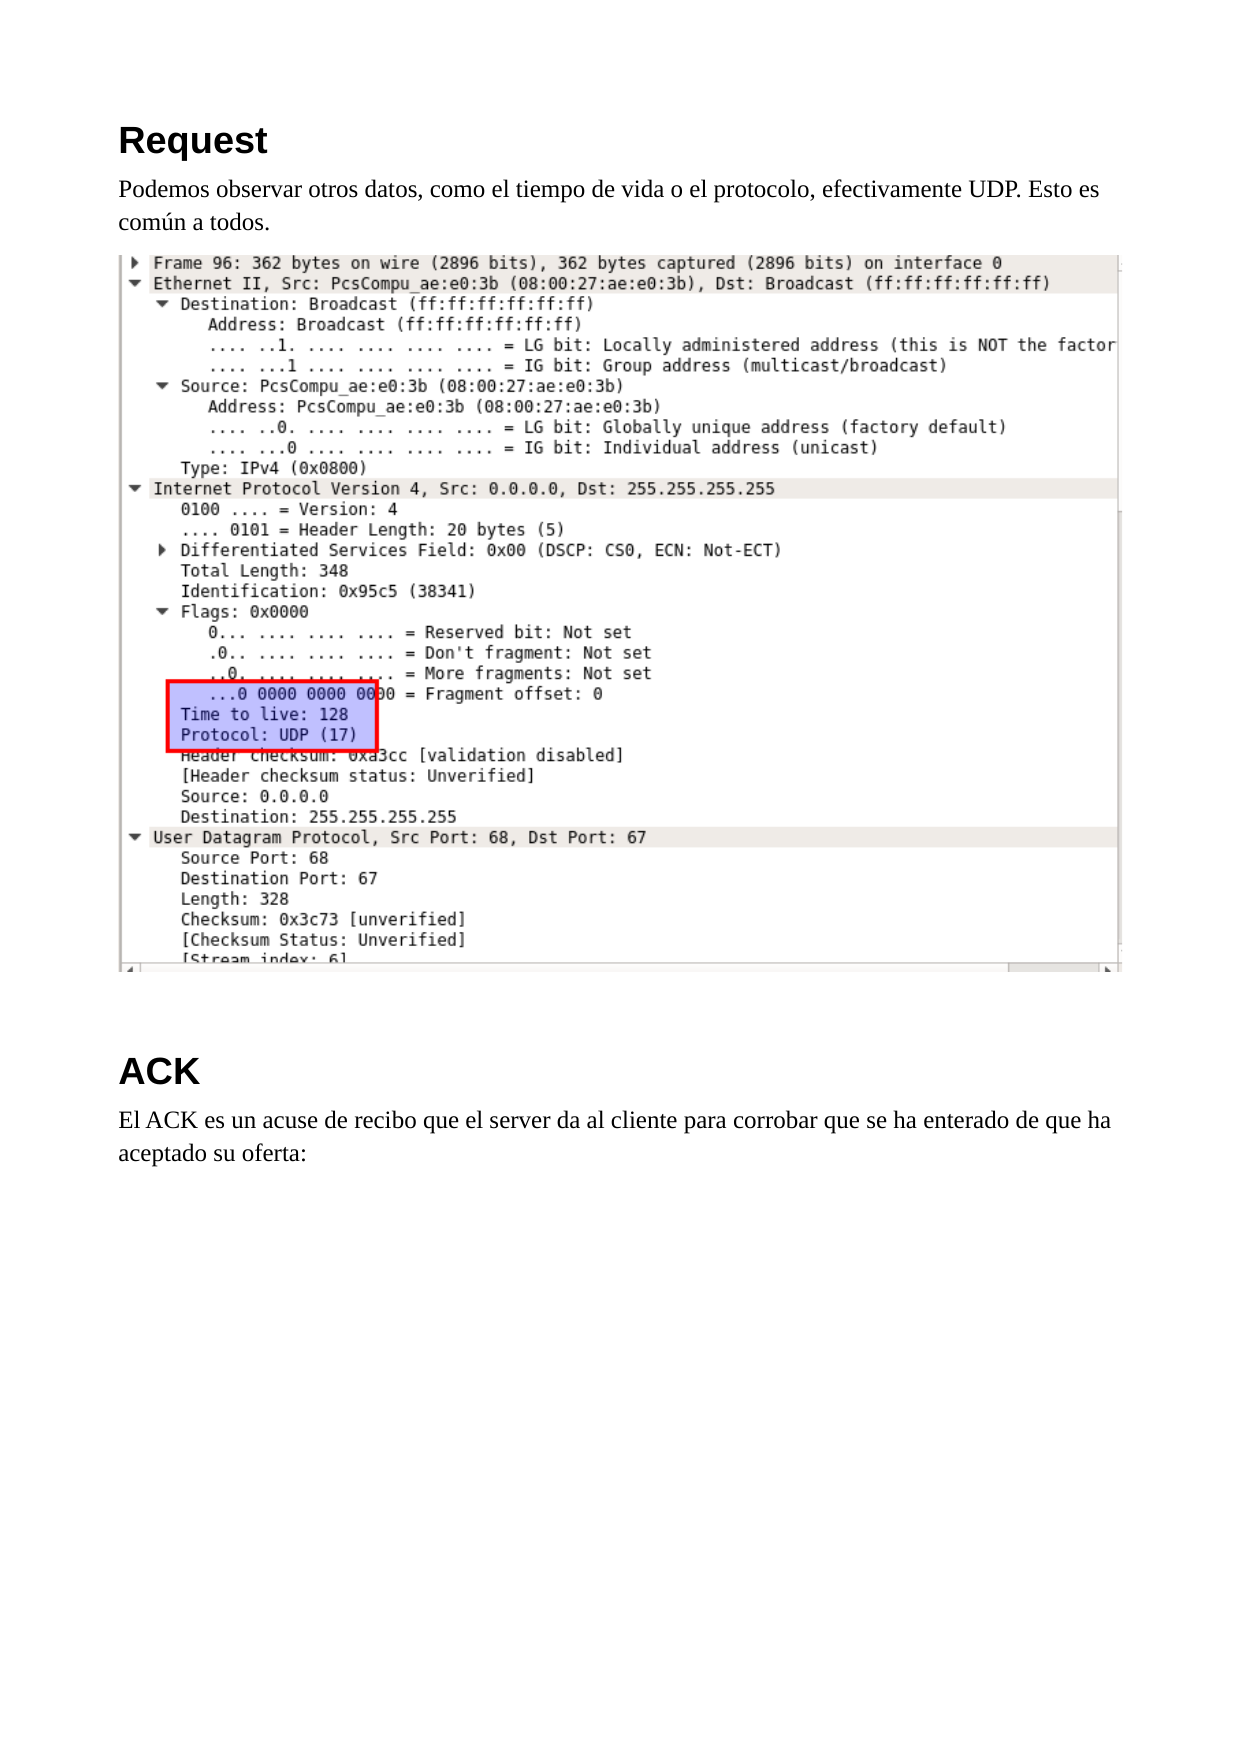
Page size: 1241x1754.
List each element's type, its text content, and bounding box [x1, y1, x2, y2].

subtitle Request [118, 118, 1122, 162]
text Podemos observar otros datos, como el tiempo de vida o el protocolo, efectivamente UDP. Esto es común a todos. [118, 174, 1122, 236]
picture [118, 255, 1123, 972]
text El ACK es un acuse de recibo que el server da al cliente para corrobar que se ha enterado de que ha aceptado su oferta: [118, 1105, 1122, 1167]
subtitle ACK [118, 1049, 1122, 1092]
